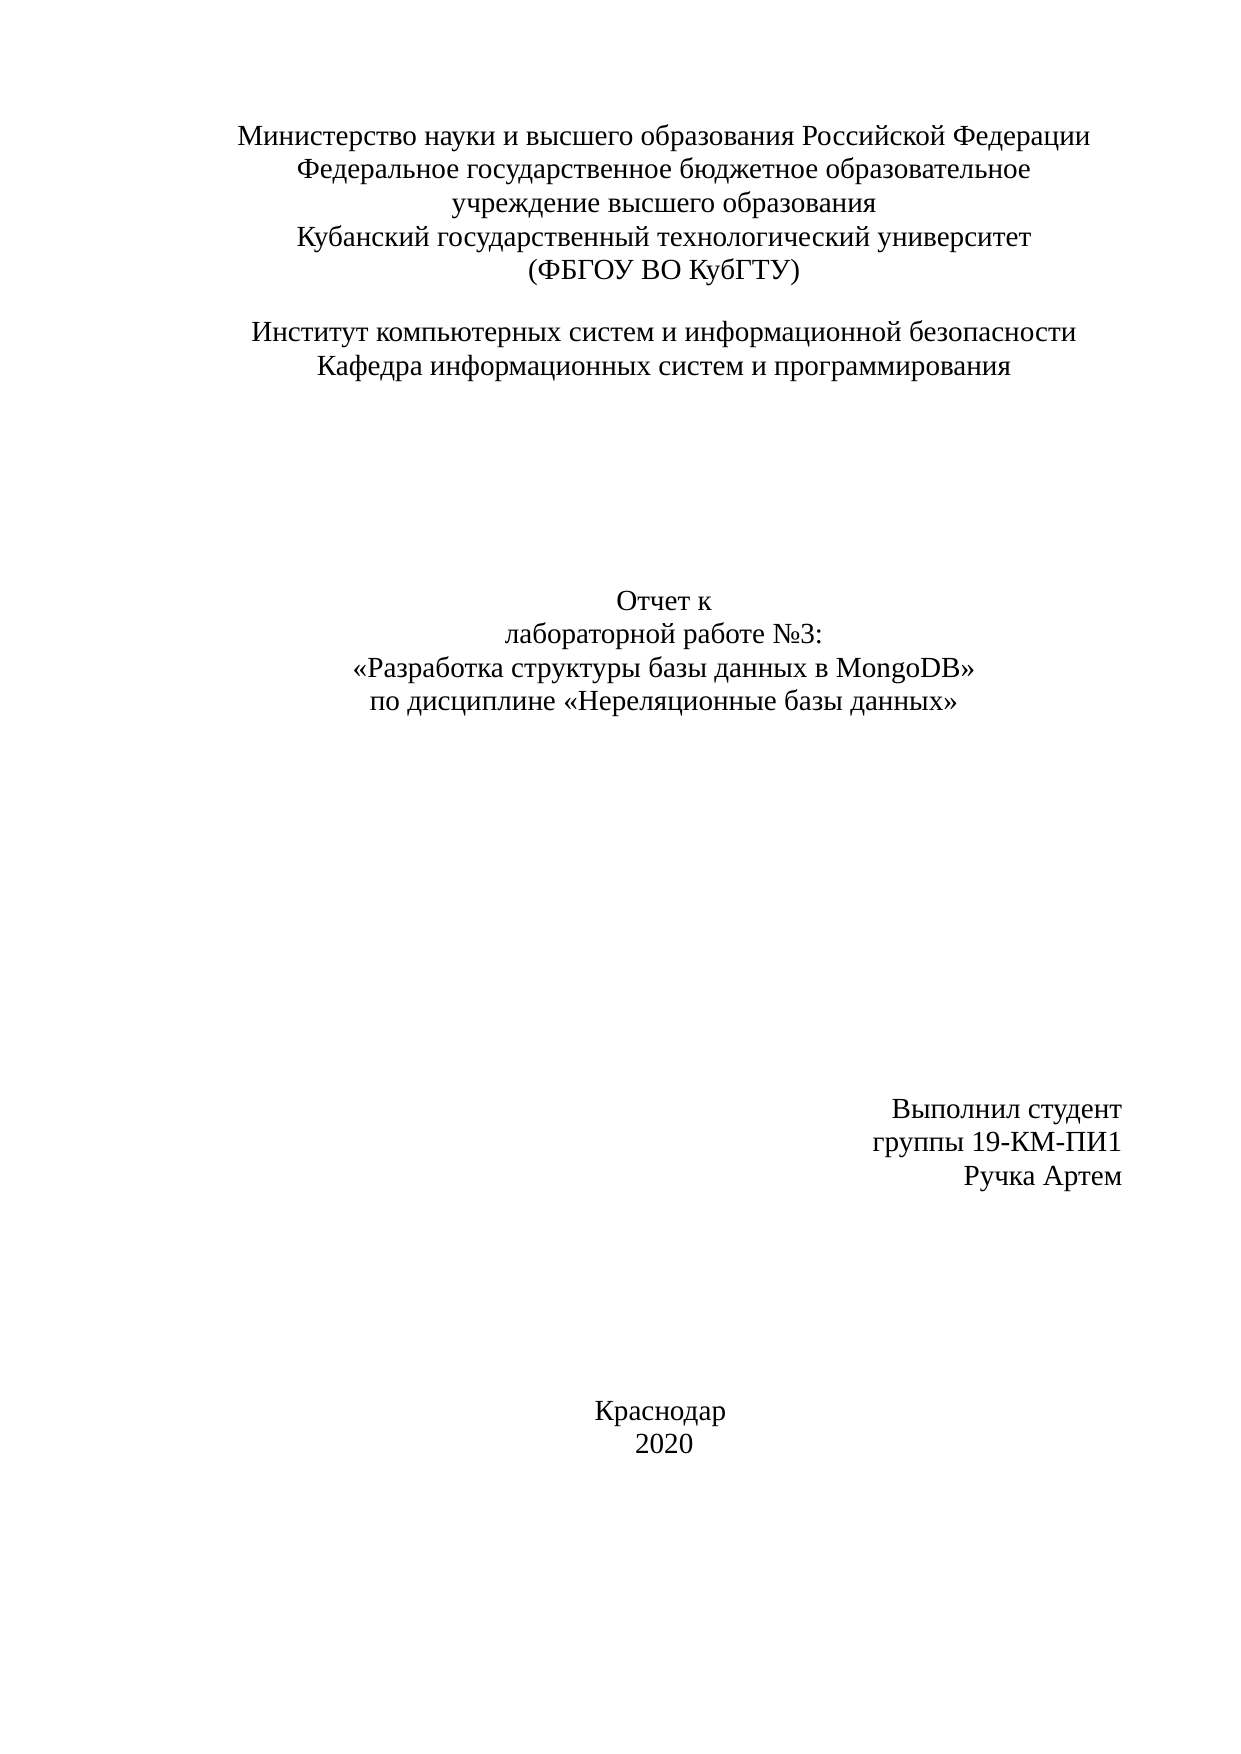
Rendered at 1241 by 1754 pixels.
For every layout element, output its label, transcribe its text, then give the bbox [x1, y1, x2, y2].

text Институт компьютерных систем и информационной безопасности [118, 314, 1122, 348]
text Министерство науки и высшего образования Российской Федерации [118, 118, 1122, 152]
text по дисциплине «Нереляционные базы данных» [118, 683, 1122, 717]
text лабораторной работе №3: [118, 616, 1122, 650]
text (ФБГОУ ВО КубГТУ) [118, 252, 1122, 286]
text Ручка Артем [118, 1158, 1122, 1191]
text группы 19-КМ-ПИ1 [118, 1124, 1122, 1158]
text Выполнил студент [118, 1091, 1122, 1124]
text Федеральное государственное бюджетное образовательное [118, 152, 1122, 185]
text Кафедра информационных систем и программирования [118, 348, 1122, 382]
text Кубанский государственный технологический университет [118, 219, 1122, 252]
text «Разработка структуры базы данных в MongoDB» [118, 650, 1122, 683]
text Краснодар [118, 1393, 1122, 1426]
text Отчет к [118, 583, 1122, 616]
text 2020 [118, 1426, 1122, 1460]
text учреждение высшего образования [118, 185, 1122, 219]
